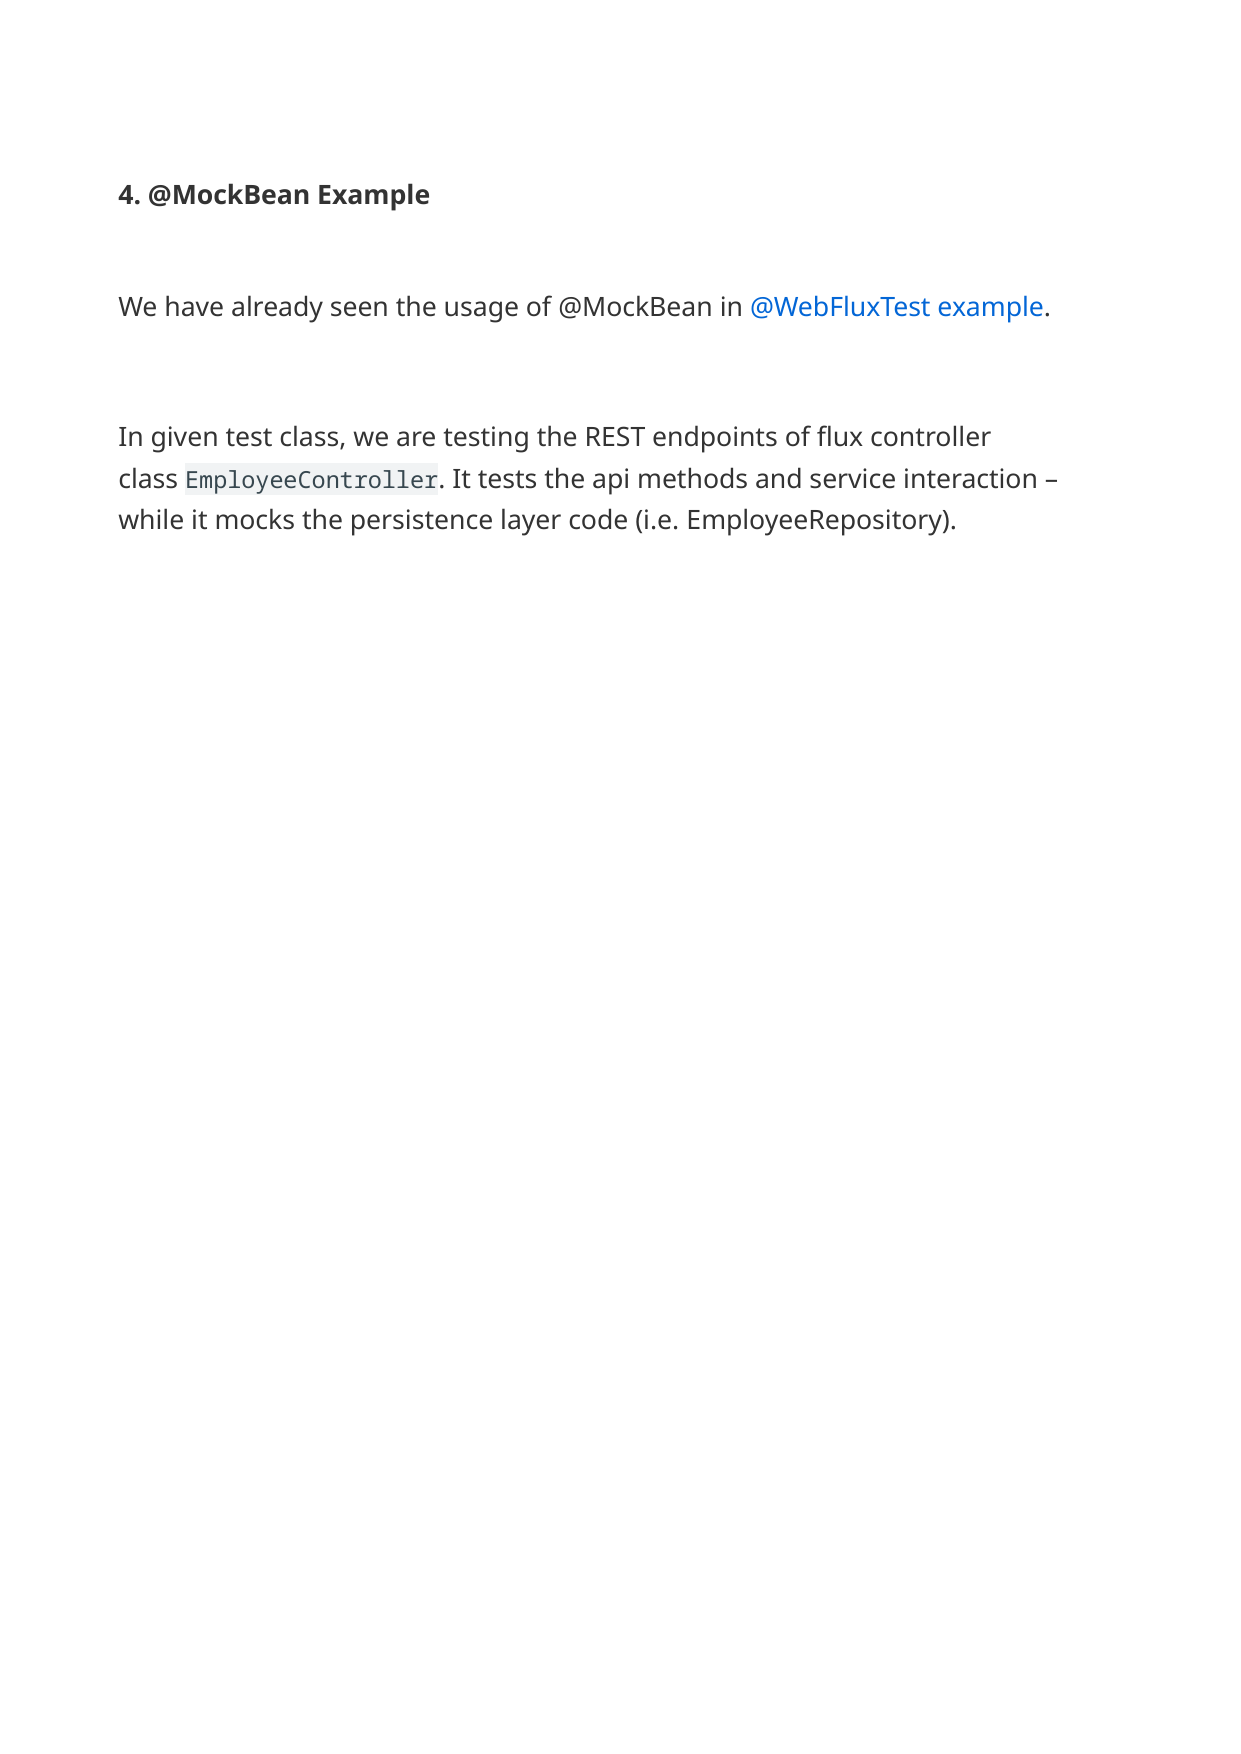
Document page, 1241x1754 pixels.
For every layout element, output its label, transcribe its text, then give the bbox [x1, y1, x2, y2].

text In given test class, we are testing the REST endpoints of flux controller class EmployeeController. It tests the api methods and service interaction – while it mocks the persistence layer code (i.e. EmployeeRepository). [118, 418, 1122, 537]
text We have already seen the usage of @MockBean in @WebFluxTest example. [118, 288, 1122, 324]
subtitle 4. @MockBean Example [118, 176, 1122, 212]
